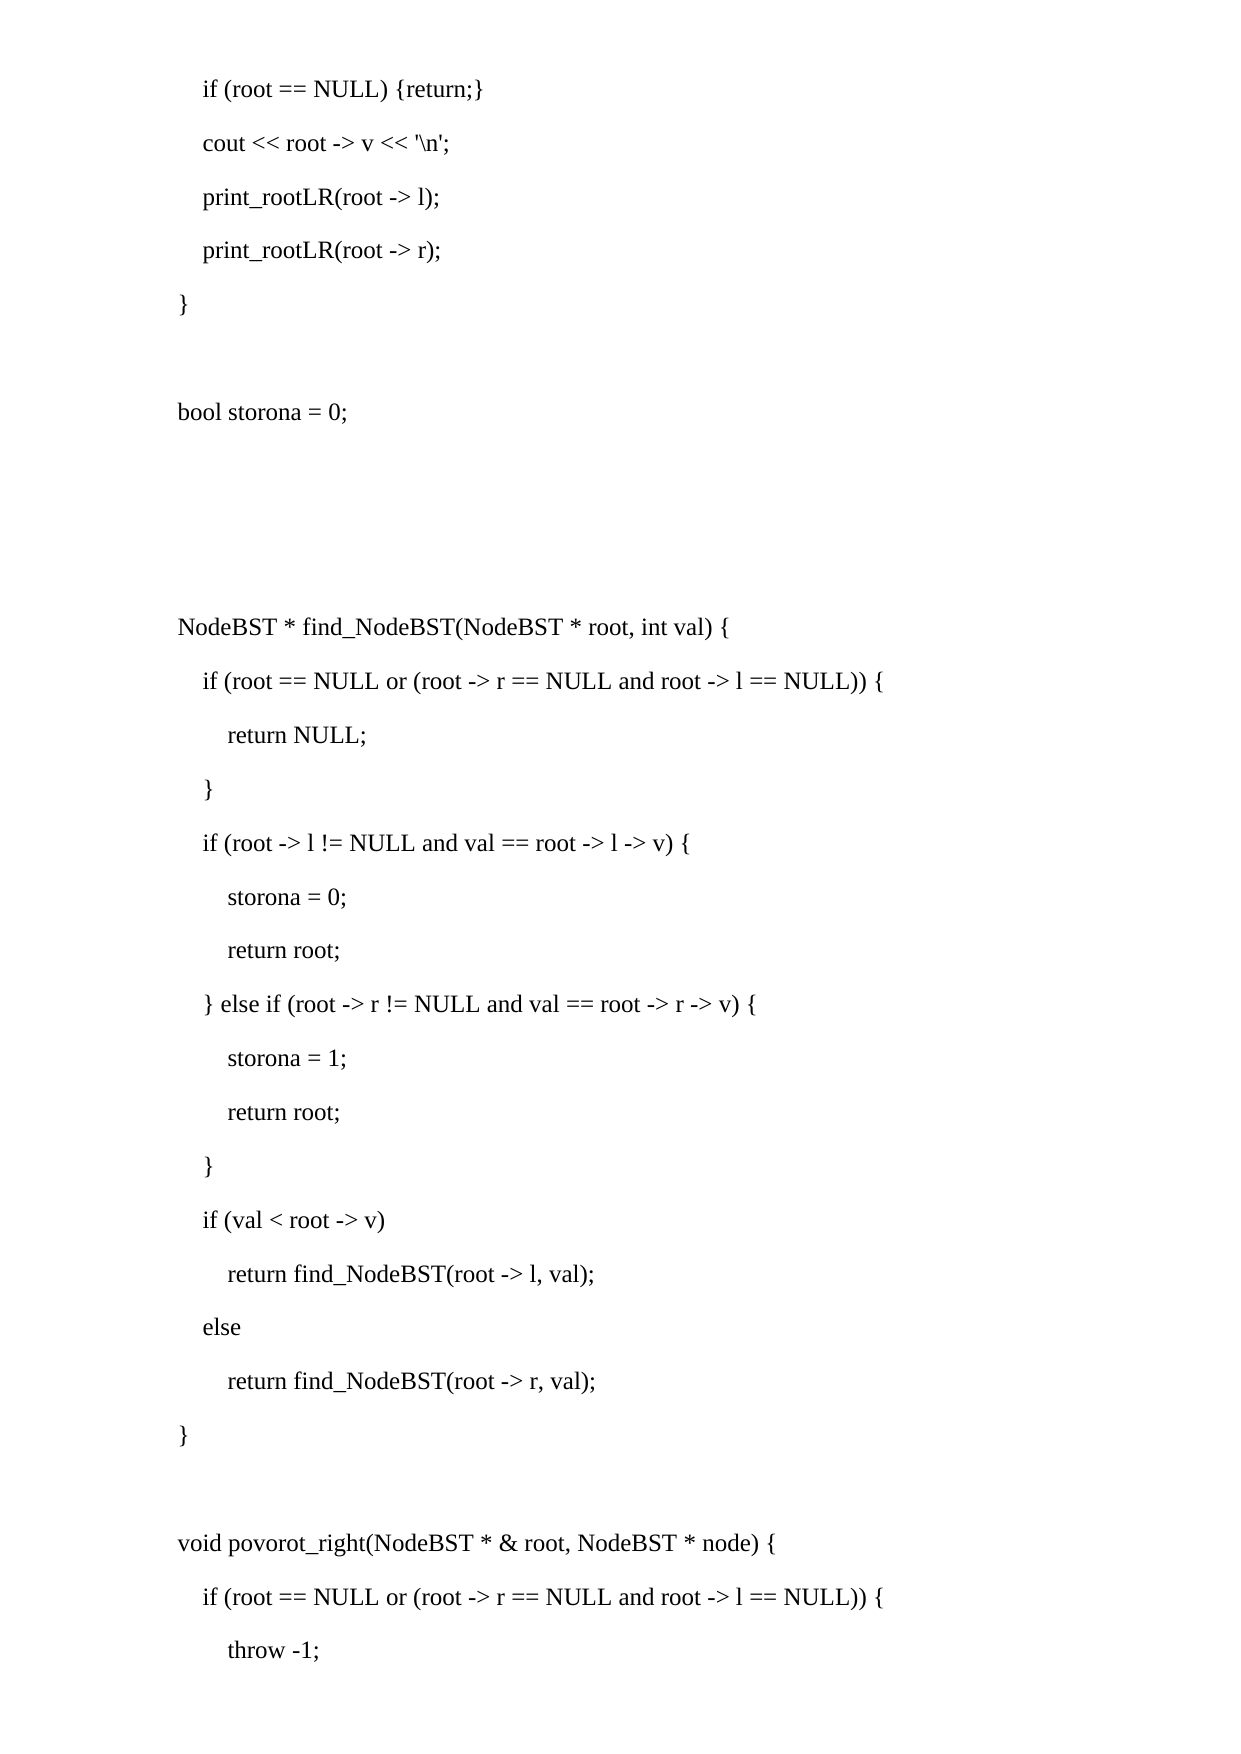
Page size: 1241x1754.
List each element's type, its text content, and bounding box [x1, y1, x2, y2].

text if (val < root -> v) [177, 1205, 1152, 1233]
text } [177, 1420, 1152, 1449]
text NodeBST * find_NodeBST(NodeBST * root, int val) { [177, 612, 1152, 641]
text return find_NodeBST(root -> l, val); [177, 1259, 1152, 1287]
text print_rootLR(root -> l); [177, 182, 1152, 210]
text if (root == NULL or (root -> r == NULL and root -> l == NULL)) { [177, 666, 1152, 695]
text if (root == NULL) {return;} [177, 74, 1152, 103]
text } [177, 1151, 1152, 1180]
text cout << root -> v << '\n'; [177, 128, 1152, 156]
text return NULL; [177, 720, 1152, 749]
text void povorot_right(NodeBST * & root, NodeBST * node) { [177, 1528, 1152, 1557]
text } [177, 774, 1152, 803]
text return find_NodeBST(root -> r, val); [177, 1366, 1152, 1395]
text bool storona = 0; [177, 397, 1152, 426]
text storona = 0; [177, 882, 1152, 910]
text return root; [177, 936, 1152, 964]
text return root; [177, 1097, 1152, 1126]
text } else if (root -> r != NULL and val == root -> r -> v) { [177, 989, 1152, 1018]
text } [177, 289, 1152, 318]
text storona = 1; [177, 1043, 1152, 1072]
text throw -1; [177, 1636, 1152, 1664]
text if (root == NULL or (root -> r == NULL and root -> l == NULL)) { [177, 1582, 1152, 1611]
text else [177, 1312, 1152, 1341]
text if (root -> l != NULL and val == root -> l -> v) { [177, 828, 1152, 857]
text print_rootLR(root -> r); [177, 235, 1152, 264]
